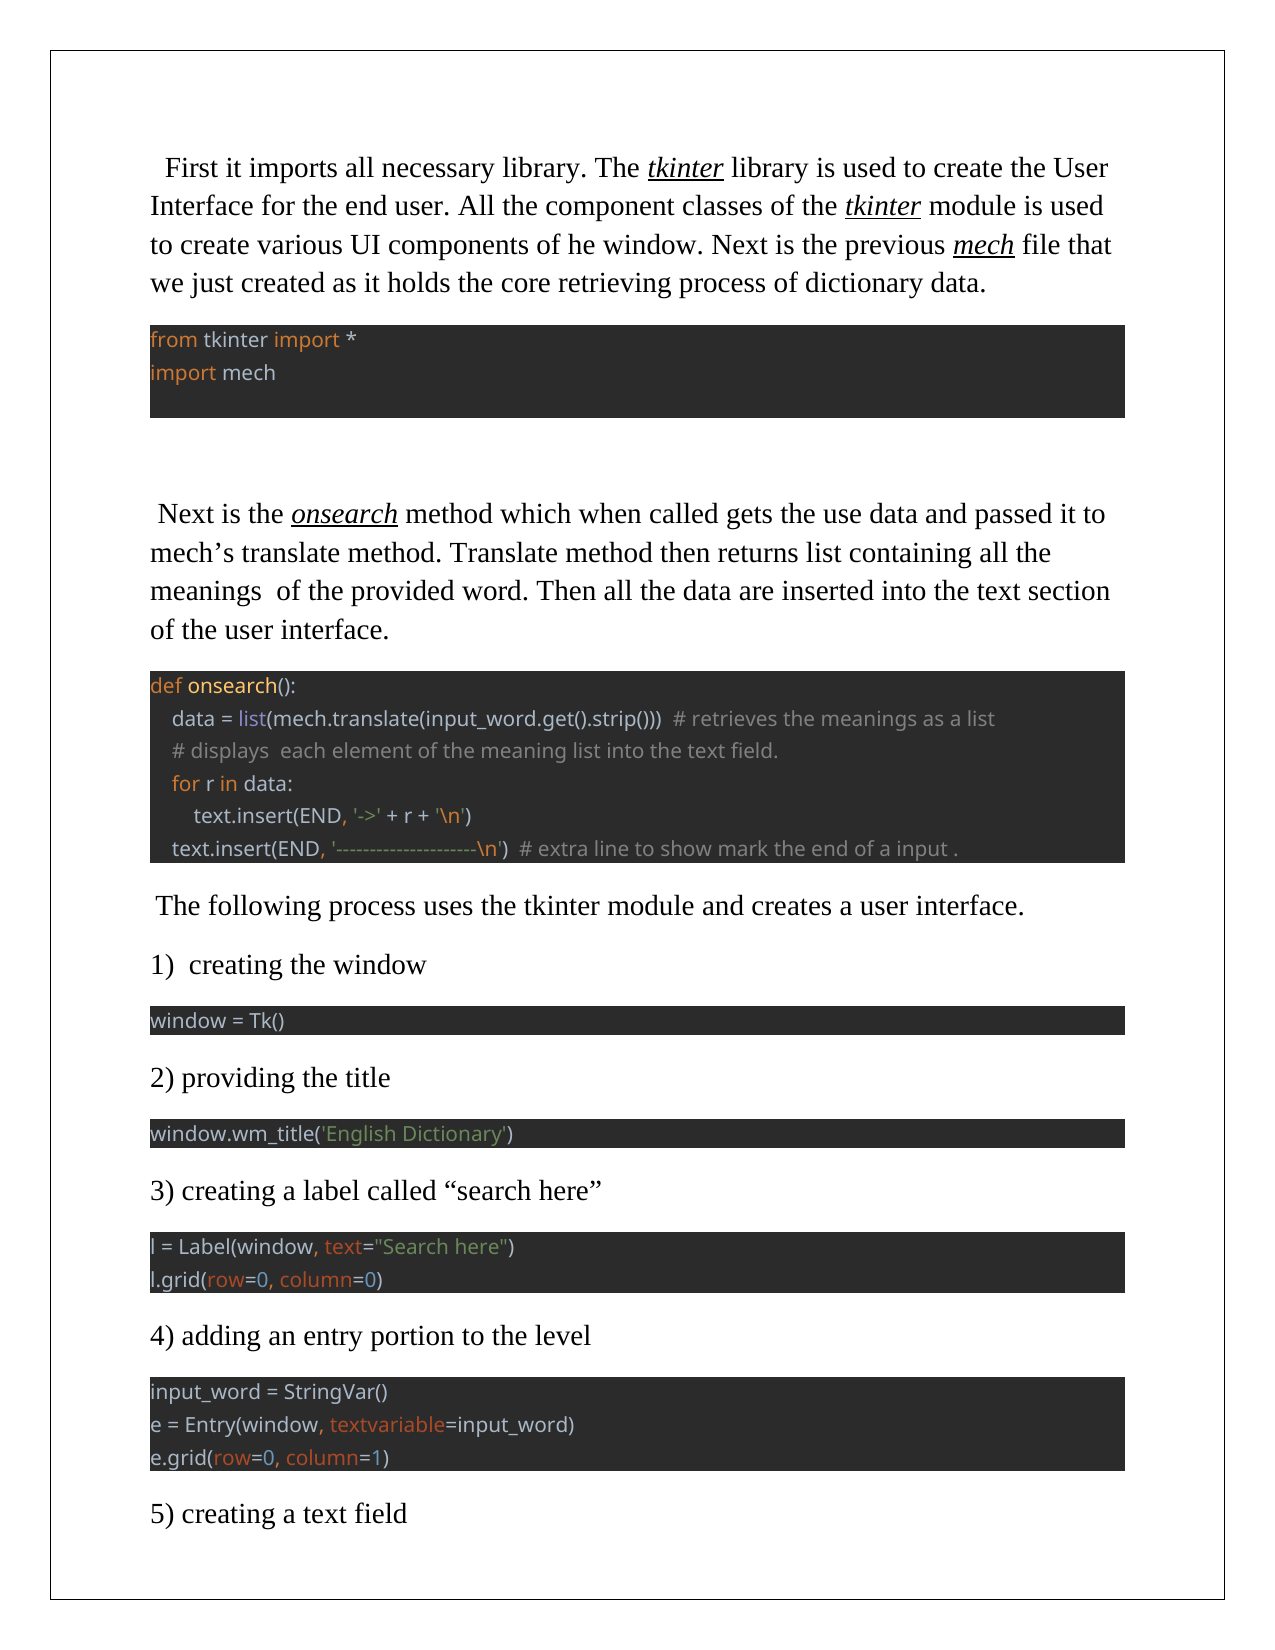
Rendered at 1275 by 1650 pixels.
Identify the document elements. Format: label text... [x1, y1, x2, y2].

text The following process uses the tkinter module and creates a user interface. [150, 888, 1125, 921]
text 2) providing the title [150, 1060, 1125, 1093]
text 5) creating a text field [150, 1496, 1125, 1530]
text def onsearch(): data = list(mech.translate(input_word.get().strip())) # retrieves the meanings as a list # displays each element of the meaning list into the text field. for r in data: text.insert(END, '->' + r + '\n') text.insert(END, '---------------------\n') # extra line to show mark the end of a input . [150, 671, 1125, 863]
text window = Tk() [150, 1006, 1125, 1035]
text input_word = StringVar() e = Entry(window, textvariable=input_word) e.grid(row=0, column=1) [150, 1377, 1125, 1471]
text 3) creating a label called “search here” [150, 1173, 1125, 1206]
text from tkinter import * import mech [150, 325, 1125, 418]
text 4) adding an entry portion to the level [150, 1318, 1125, 1352]
text window.wm_title('English Dictionary') [150, 1119, 1125, 1148]
text Next is the onsearch method which when called gets the use data and passed it to mech’s translate method. Translate method then returns list containing all the meanings of the provided word. Then all the data are inserted into the text section of the user interface. [150, 496, 1125, 645]
text First it imports all necessary library. The tkinter library is used to create the User Interface for the end user. All the component classes of the tkinter module is used to create various UI components of he window. Next is the previous mech file that we just created as it holds the core retrieving process of dictionary data. [150, 150, 1125, 299]
text l = Label(window, text="Search here") l.grid(row=0, column=0) [150, 1232, 1125, 1293]
text 1) creating the window [150, 947, 1125, 981]
